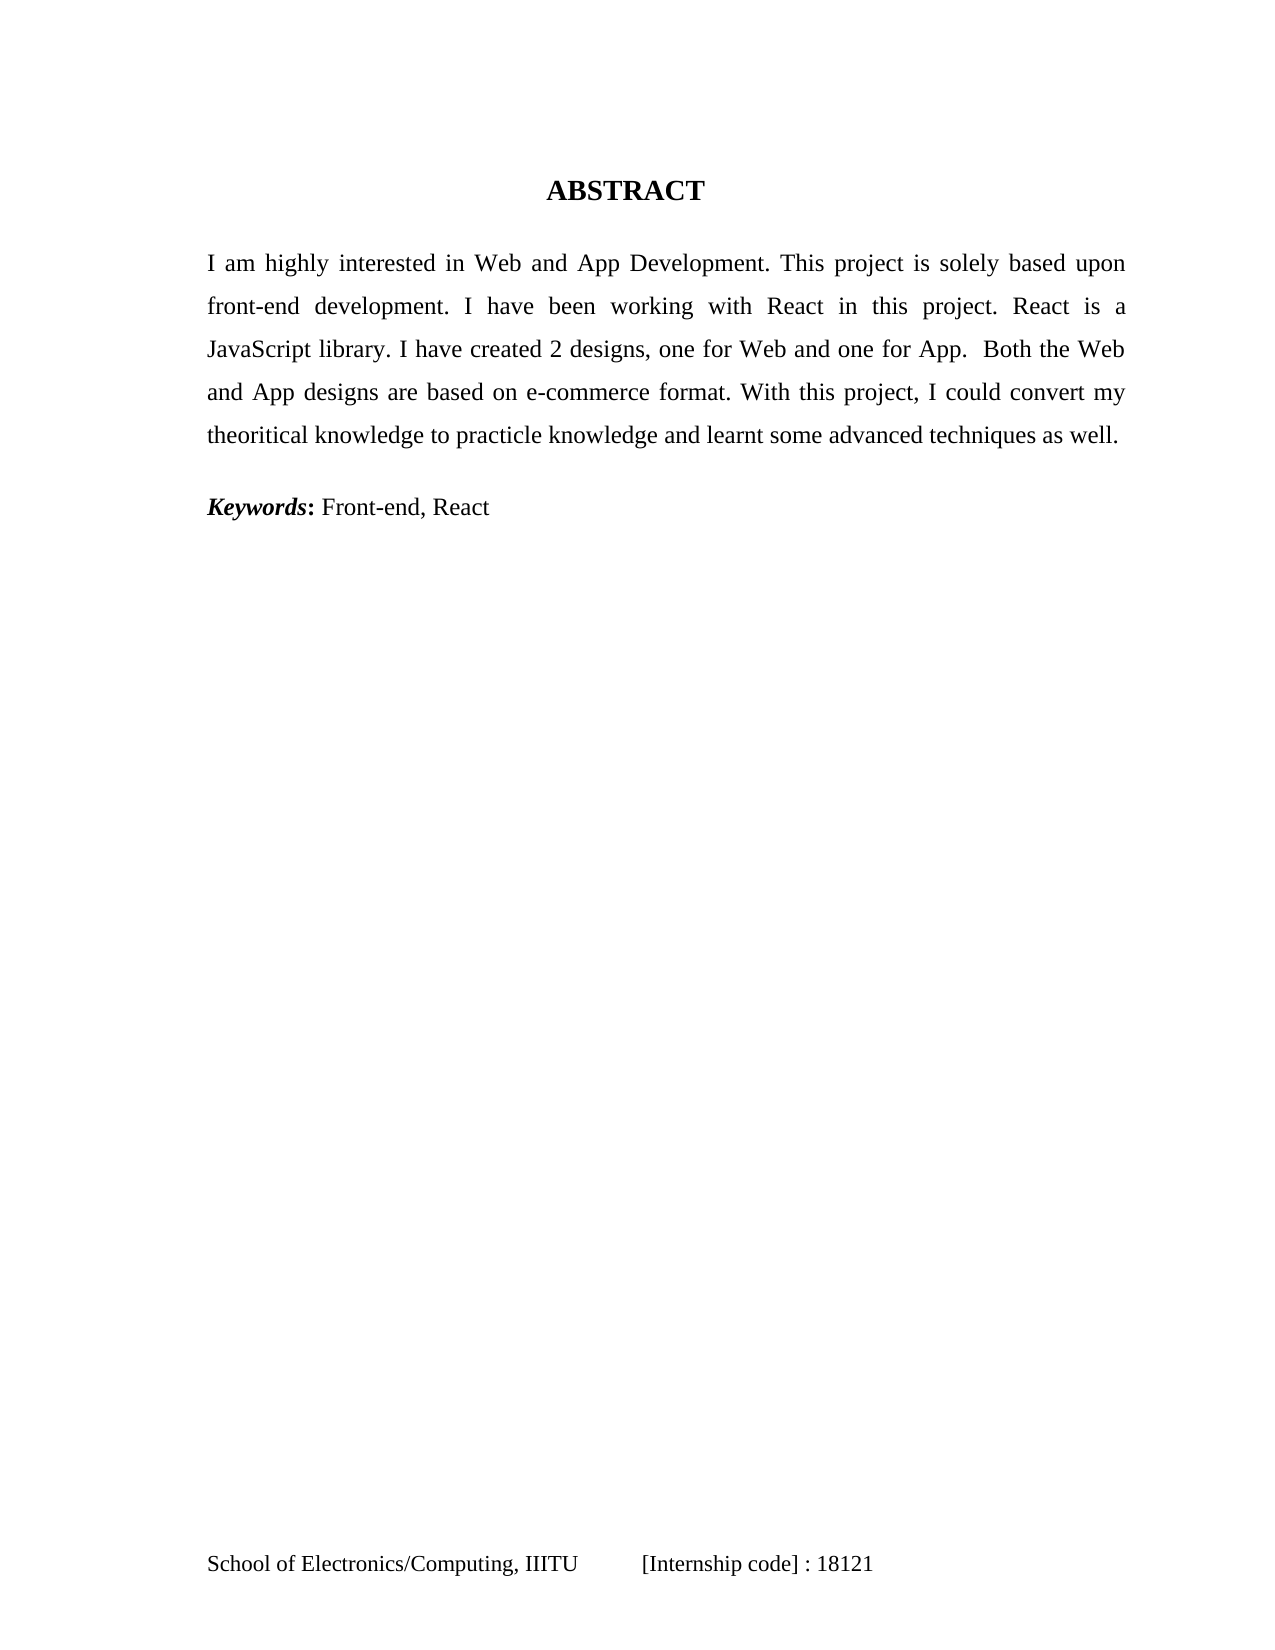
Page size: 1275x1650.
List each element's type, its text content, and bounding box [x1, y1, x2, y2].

text I am highly interested in Web and App Development. This project is solely based upon front-end development. I have been working with React in this project. React is a JavaScript library. I have created 2 designs, one for Web and one for App. Both the Web and App designs are based on e-commerce format. With this project, I could convert my theoritical knowledge to practicle knowledge and learnt some advanced techniques as well. [207, 248, 1127, 449]
text Keywords: Front-end, React [207, 492, 1127, 521]
text ABSTRACT [124, 173, 1127, 206]
